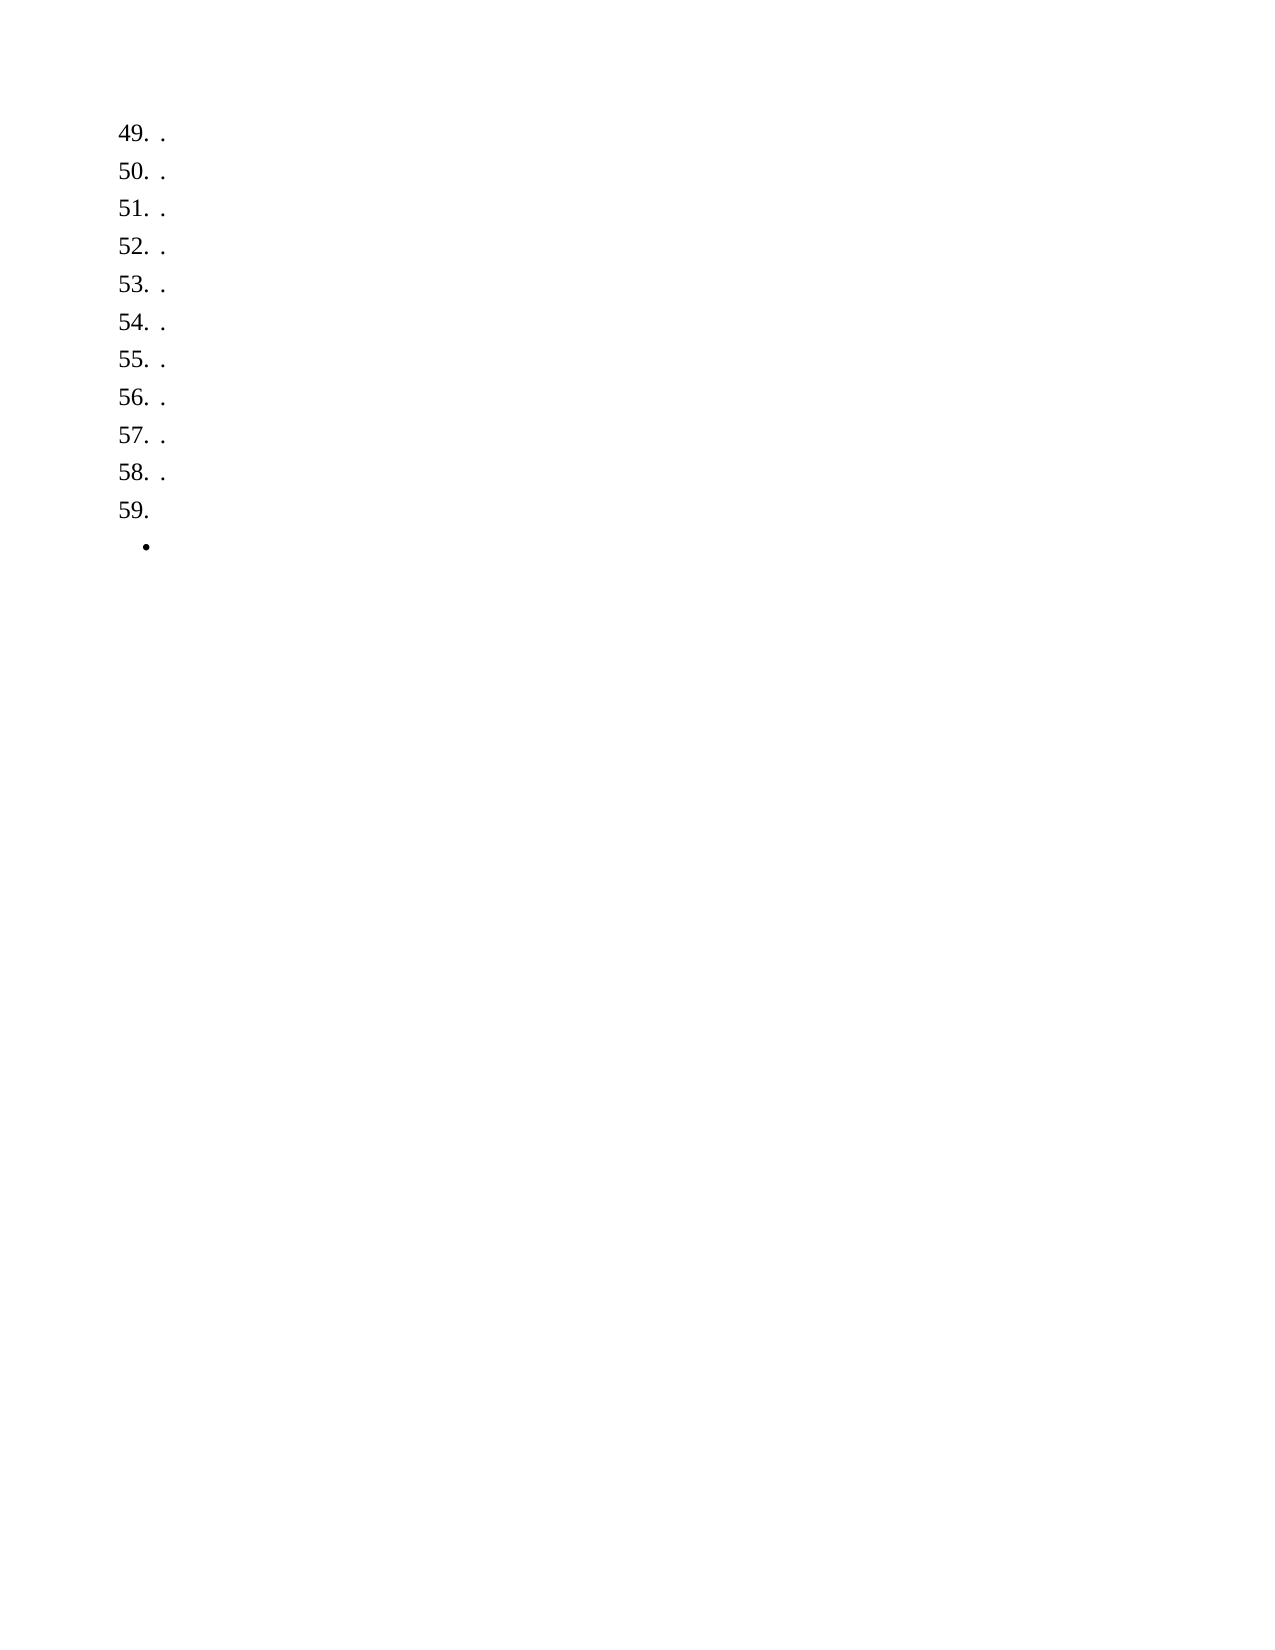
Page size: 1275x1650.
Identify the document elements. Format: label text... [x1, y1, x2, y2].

list . [118, 193, 1157, 222]
list . [118, 156, 1157, 184]
list . [118, 307, 1157, 335]
list . [118, 420, 1157, 448]
list . [118, 269, 1157, 298]
list . [118, 457, 1157, 486]
list . [118, 382, 1157, 411]
list . [118, 231, 1157, 260]
list . [118, 118, 1157, 147]
list . [118, 344, 1157, 373]
